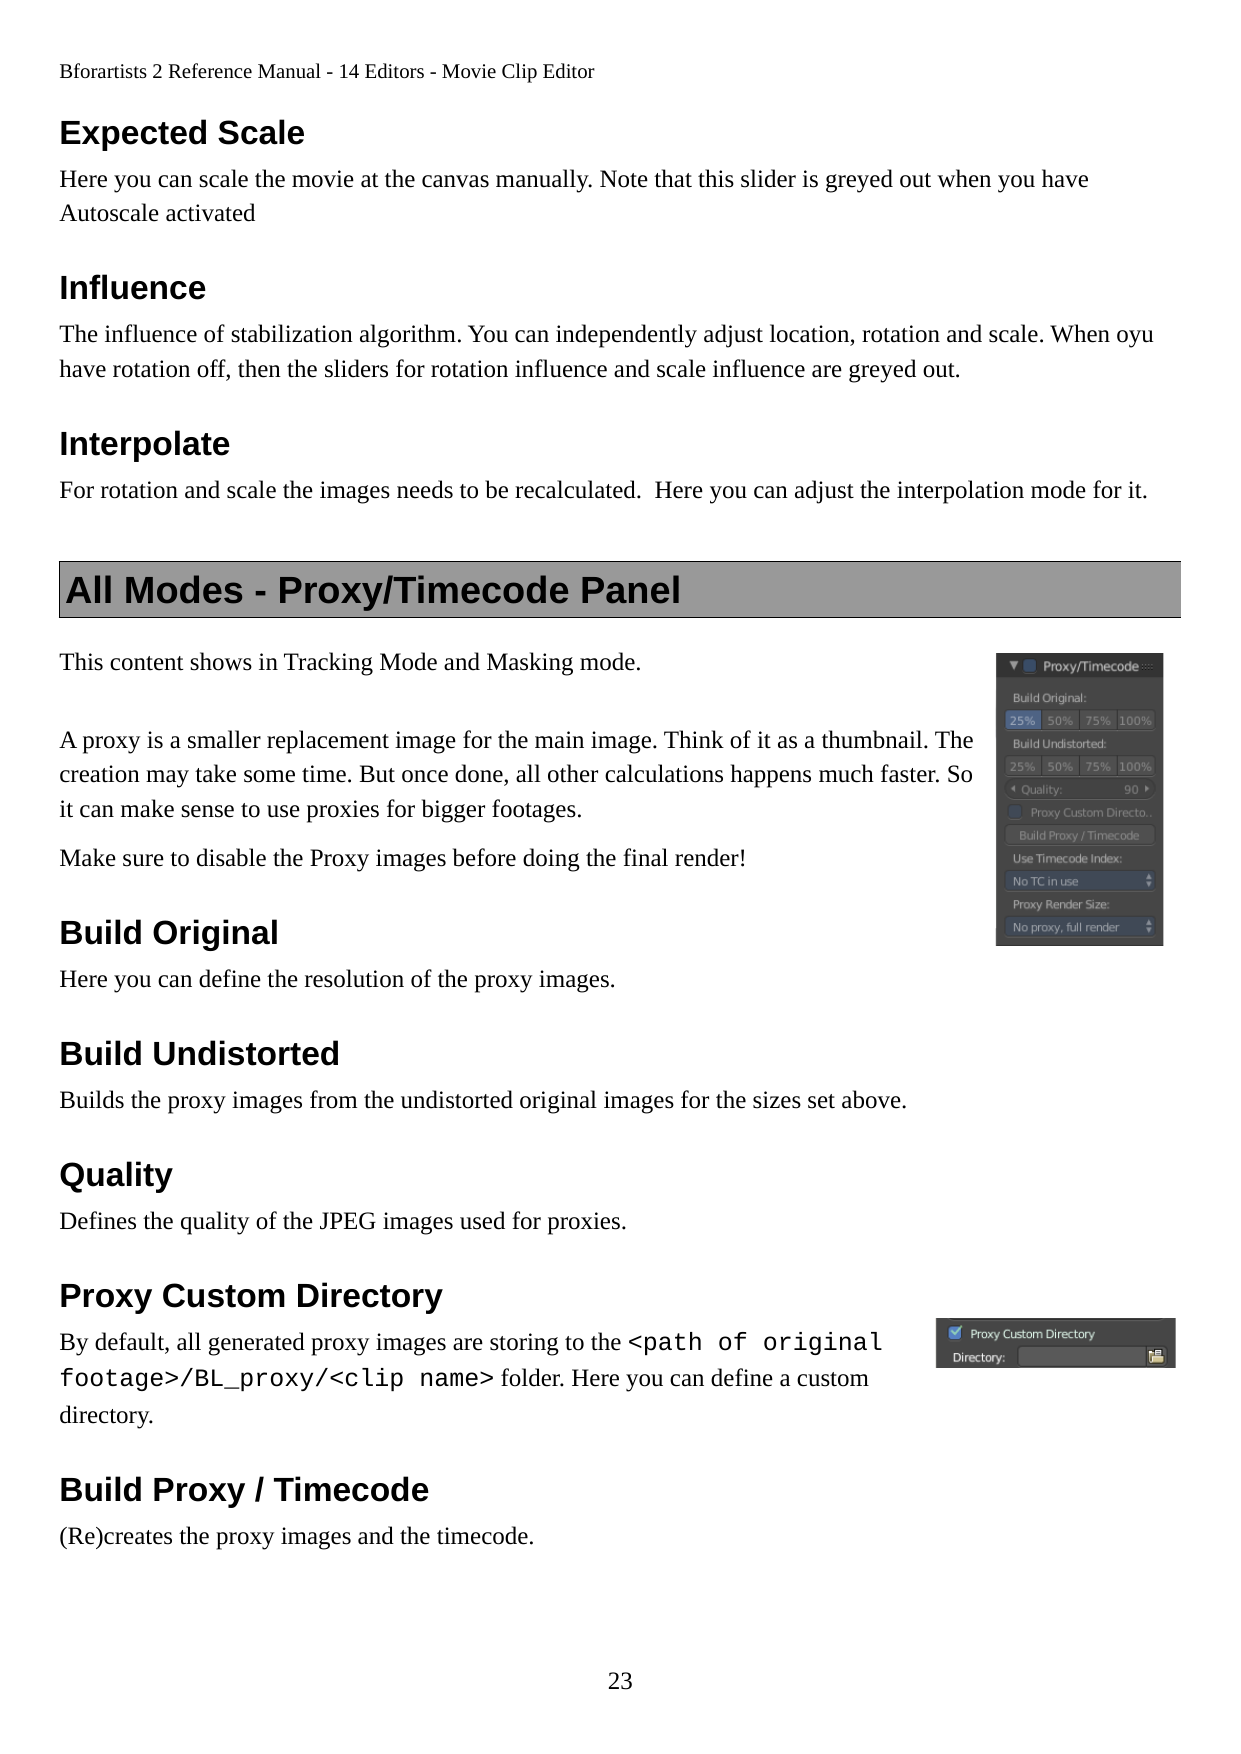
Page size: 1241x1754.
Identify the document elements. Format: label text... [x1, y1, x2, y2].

text This content shows in Tracking Mode and Masking mode. [59, 647, 1181, 676]
text A proxy is a smaller replacement image for the main image. Think of it as a thumbnail. The creation may take some time. But once done, all other calculations happens much faster. So it can make sense to use proxies for bigger footages. [59, 725, 995, 822]
text By default, all generated proxy images are storing to the <path of original footage>/BL_proxy/<clip name> folder. Here you can define a custom directory. [59, 1327, 1181, 1429]
picture [935, 1318, 1176, 1368]
subtitle Build Original [59, 913, 1181, 951]
subtitle Build Undistorted [59, 1034, 1181, 1072]
picture [995, 653, 1164, 946]
text Here you can scale the movie at the canvas manually. Note that this slider is greyed out when you have Autoscale activated [59, 164, 1181, 227]
text Here you can define the resolution of the proxy images. [59, 964, 1181, 993]
text Defines the quality of the JPEG images used for proxies. [59, 1206, 1181, 1235]
subtitle Interpolate [59, 424, 1181, 462]
table_header All Modes - Proxy/Timecode Panel [60, 562, 1181, 617]
text Builds the proxy images from the undistorted original images for the sizes set above. [59, 1085, 1181, 1114]
subtitle Build Proxy / Timecode [59, 1470, 1181, 1509]
text For rotation and scale the images needs to be recalculated. Here you can adjust the interpolation mode for it. [59, 475, 1181, 503]
text The influence of stabilization algorithm. You can independently adjust location, rotation and scale. When oyu have rotation off, then the sliders for rotation influence and scale influence are greyed out. [59, 319, 1181, 382]
text Make sure to disable the Proxy images before doing the final render! [59, 843, 995, 872]
text (Re)creates the proxy images and the timecode. [59, 1521, 1181, 1550]
subtitle Quality [59, 1155, 1181, 1193]
subtitle Expected Scale [59, 113, 1181, 151]
subtitle Proxy Custom Directory [59, 1276, 1181, 1314]
subtitle Influence [59, 268, 1181, 307]
